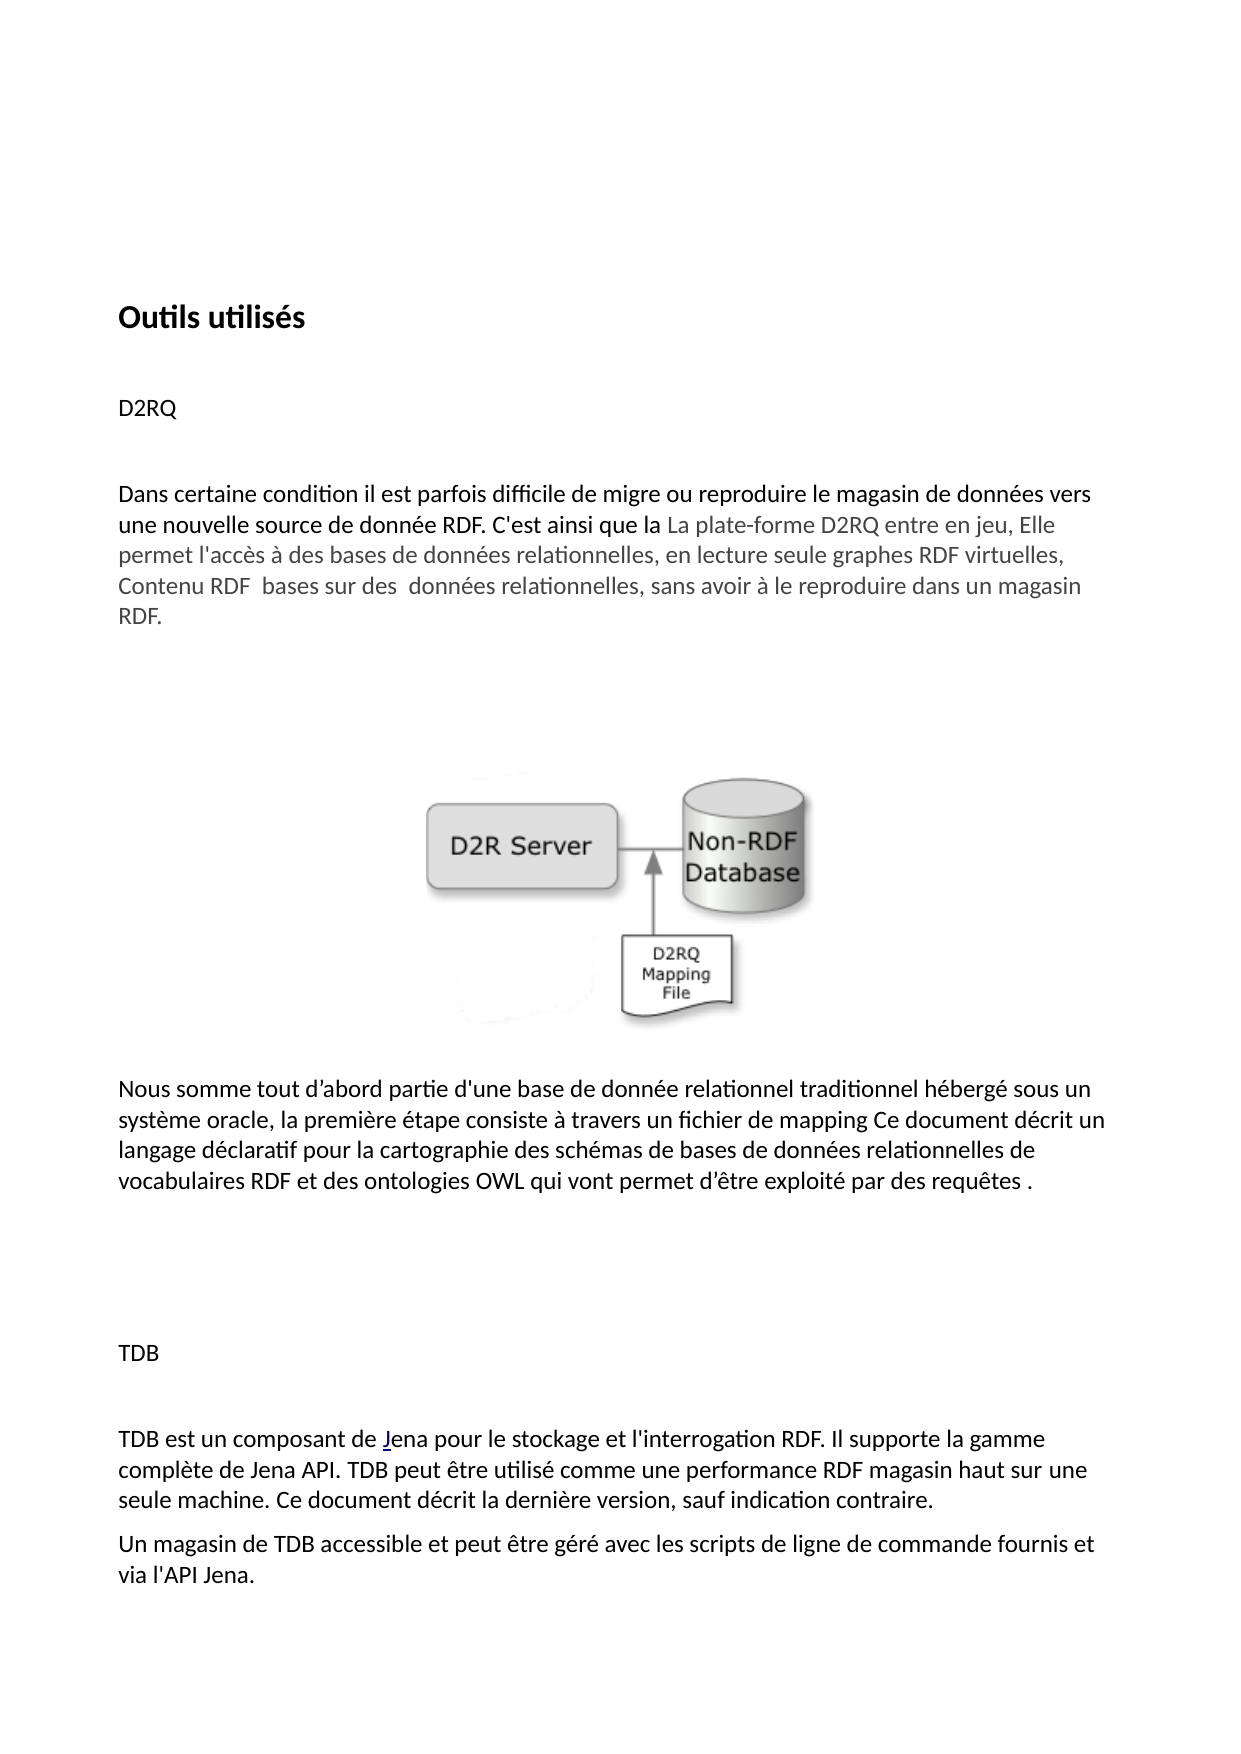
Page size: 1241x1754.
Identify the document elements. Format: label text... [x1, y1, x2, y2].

picture [426, 772, 814, 1035]
text D2RQ [118, 392, 1122, 423]
text Nous somme tout d’abord partie d'une base de donnée relationnel traditionnel hébergé sous un système oracle, la première étape consiste à travers un fichier de mapping Ce document décrit un langage déclaratif pour la cartographie des schémas de bases de données relationnelles de vocabulaires RDF et des ontologies OWL qui vont permet d’être exploité par des requêtes . [118, 1073, 1122, 1196]
text Dans certaine condition il est parfois difficile de migre ou reproduire le magasin de données vers une nouvelle source de donnée RDF. C'est ainsi que la La plate-forme D2RQ entre en jeu, Elle permet l'accès à des bases de données relationnelles, en lecture seule graphes RDF virtuelles, Contenu RDF bases sur des données relationnelles, sans avoir à le reproduire dans un magasin RDF. [118, 478, 1122, 631]
text TDB est un composant de Jena pour le stockage et l'interrogation RDF. Il supporte la gamme complète de Jena API. TDB peut être utilisé comme une performance RDF magasin haut sur ​​une seule machine. Ce document décrit la dernière version, sauf indication contraire. [118, 1423, 1122, 1515]
subtitle Outils utilisés [118, 296, 1122, 337]
text Un magasin de TDB accessible et peut être géré avec les scripts de ligne de commande fournis et via l'API Jena. [118, 1527, 1122, 1590]
text TDB [118, 1337, 1122, 1368]
